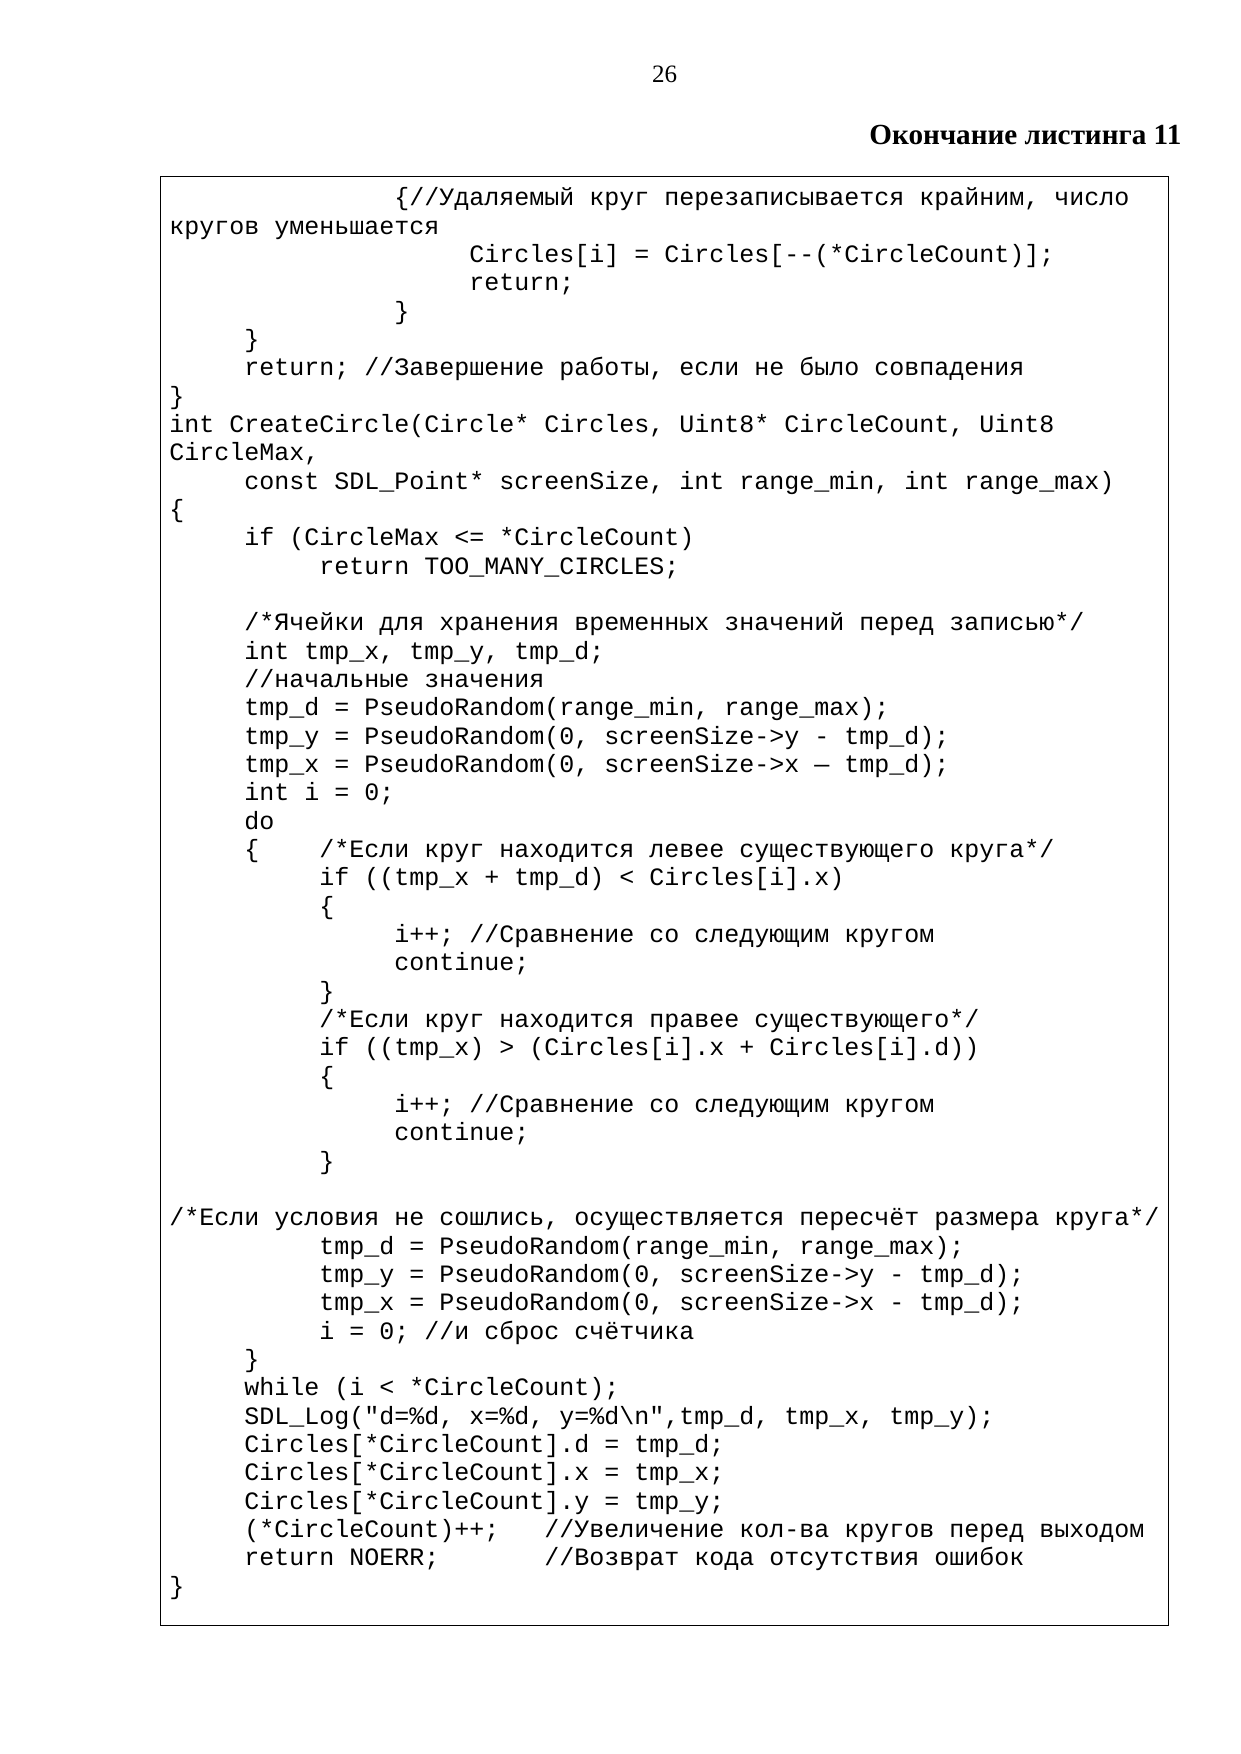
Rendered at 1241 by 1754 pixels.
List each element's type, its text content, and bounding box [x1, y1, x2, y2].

text while (i < *CircleCount); [169, 1375, 1159, 1403]
text {//Удаляемый круг перезаписывается крайним, число кругов уменьшается [169, 185, 1159, 242]
text i++; //Сравнение со следующим кругом [169, 1092, 1159, 1120]
text //начальные значения [169, 667, 1159, 695]
text [161, 177, 1168, 1625]
text if (CircleMax <= *CircleCount) [169, 525, 1159, 553]
text tmp_x = PseudoRandom(0, screenSize->x - tmp_d); [169, 1290, 1159, 1318]
text return NOERR; //Возврат кода отсутствия ошибок [169, 1545, 1159, 1573]
text } [169, 383, 1159, 412]
text do [169, 808, 1159, 837]
text SDL_Log("d=%d, x=%d, y=%d\n",tmp_d, tmp_x, tmp_y); [169, 1403, 1159, 1432]
text i++; //Сравнение со следующим кругом [169, 922, 1159, 950]
text if ((tmp_x + tmp_d) < Circles[i].x) [169, 865, 1159, 893]
text int tmp_x, tmp_y, tmp_d; [169, 638, 1159, 667]
text /*Ячейки для хранения временных значений перед записью*/ [169, 610, 1159, 638]
text Окончание листинга 11 [148, 117, 1181, 151]
text { [169, 1063, 1159, 1092]
text (*CircleCount)++; //Увеличение кол-ва кругов перед выходом [169, 1517, 1159, 1545]
text continue; [169, 1120, 1159, 1148]
text tmp_x = PseudoRandom(0, screenSize->x — tmp_d); [169, 752, 1159, 780]
text { /*Если круг находится левее существующего круга*/ [169, 837, 1159, 865]
text } [169, 1573, 1159, 1602]
text tmp_y = PseudoRandom(0, screenSize->y - tmp_d); [169, 1262, 1159, 1290]
text { [169, 893, 1159, 922]
text const SDL_Point* screenSize, int range_min, int range_max) [169, 468, 1159, 497]
text return TOO_MANY_CIRCLES; [169, 553, 1159, 582]
text return; //Завершение работы, если не было совпадения [169, 355, 1159, 383]
text return; [169, 270, 1159, 298]
text tmp_d = PseudoRandom(range_min, range_max); [169, 695, 1159, 723]
text tmp_d = PseudoRandom(range_min, range_max); [169, 1233, 1159, 1262]
text } [169, 298, 1159, 327]
text continue; [169, 950, 1159, 978]
text tmp_y = PseudoRandom(0, screenSize->y - tmp_d); [169, 723, 1159, 752]
text { [169, 497, 1159, 525]
text int CreateCircle(Circle* Circles, Uint8* CircleCount, Uint8 CircleMax, [169, 412, 1159, 468]
text } [169, 978, 1159, 1007]
text i = 0; //и сброс счётчика [169, 1318, 1159, 1347]
text if ((tmp_x) > (Circles[i].x + Circles[i].d)) [169, 1035, 1159, 1063]
text /*Если круг находится правее существующего*/ [169, 1007, 1159, 1035]
text } [169, 327, 1159, 355]
text int i = 0; [169, 780, 1159, 808]
text Circles[*CircleCount].x = tmp_x; [169, 1460, 1159, 1488]
text /*Если условия не сошлись, осуществляется пересчёт размера круга*/ [169, 1205, 1159, 1233]
text Circles[i] = Circles[--(*CircleCount)]; [169, 242, 1159, 270]
text Circles[*CircleCount].d = tmp_d; [169, 1432, 1159, 1460]
text } [169, 1148, 1159, 1177]
text } [169, 1347, 1159, 1375]
text Circles[*CircleCount].y = tmp_y; [169, 1488, 1159, 1517]
